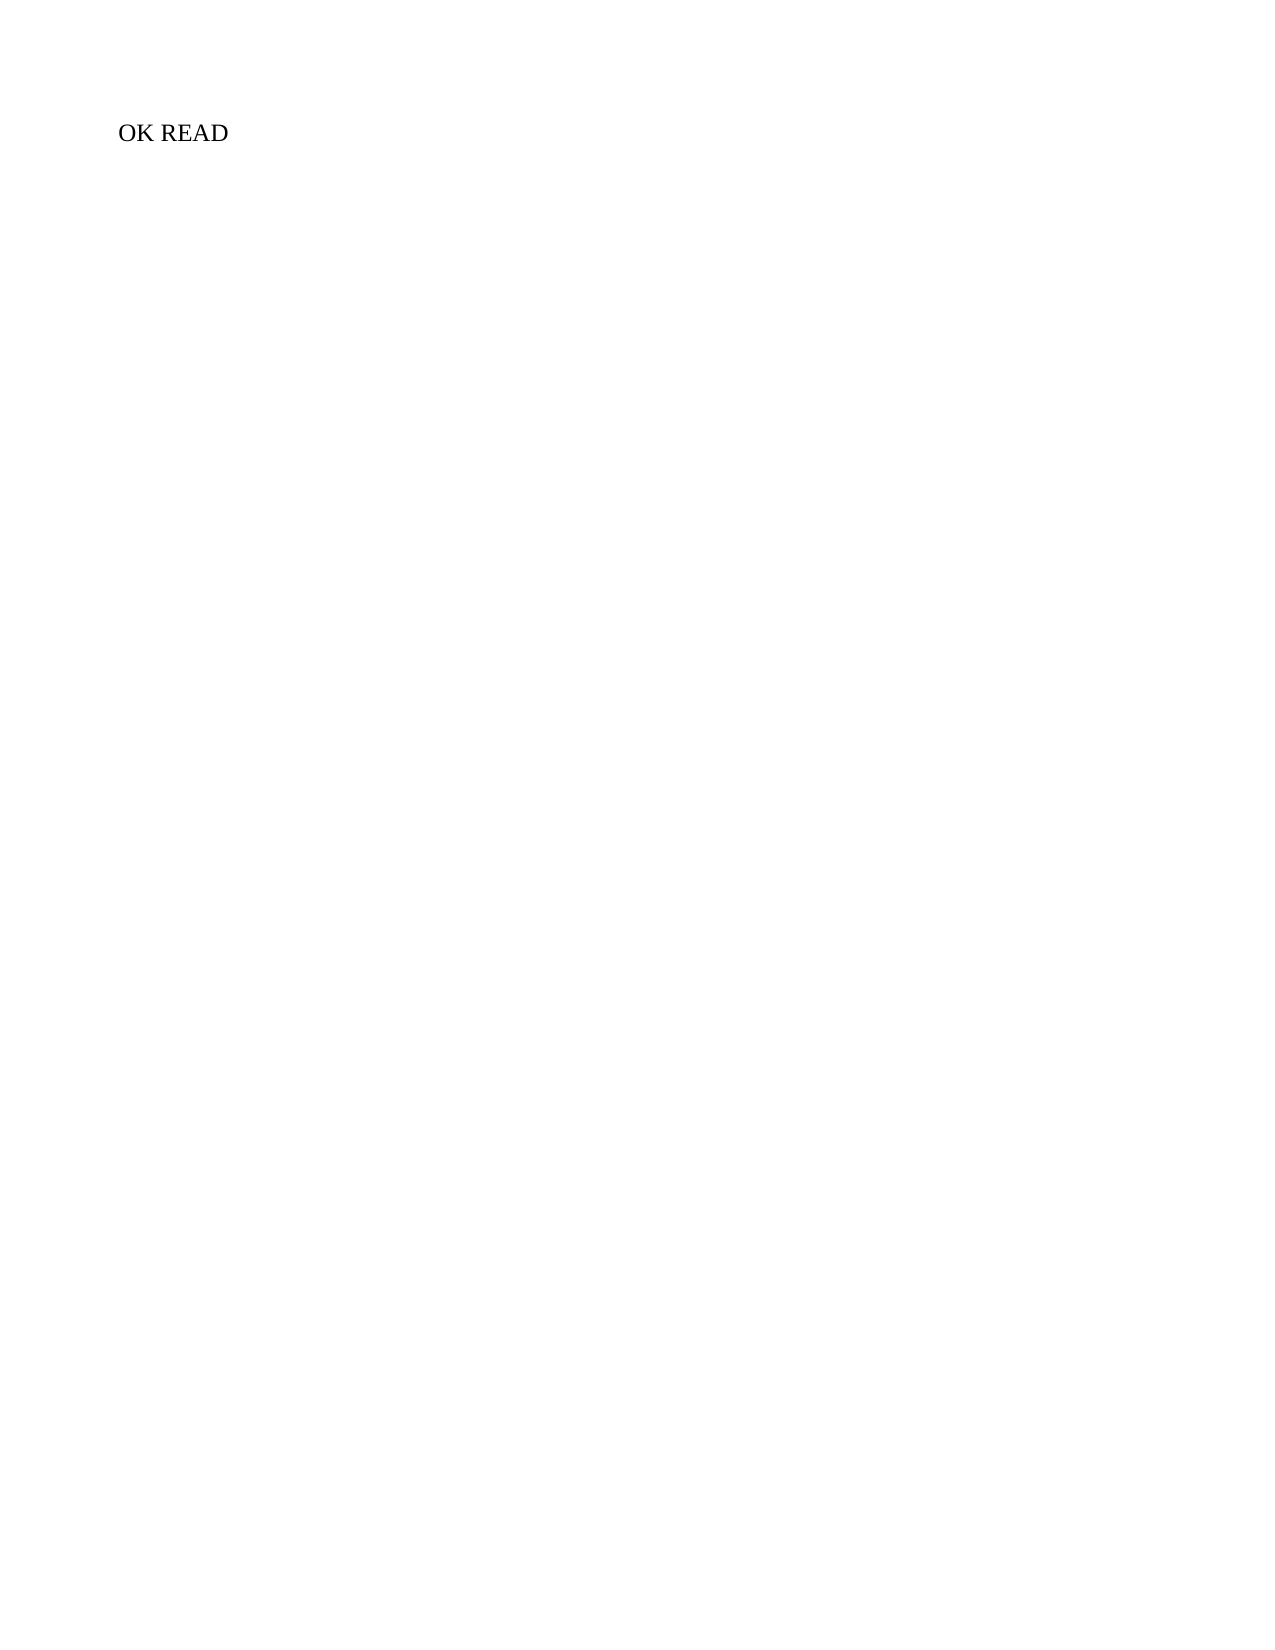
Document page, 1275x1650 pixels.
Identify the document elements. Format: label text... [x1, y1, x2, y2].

text OK READ [118, 118, 1157, 147]
